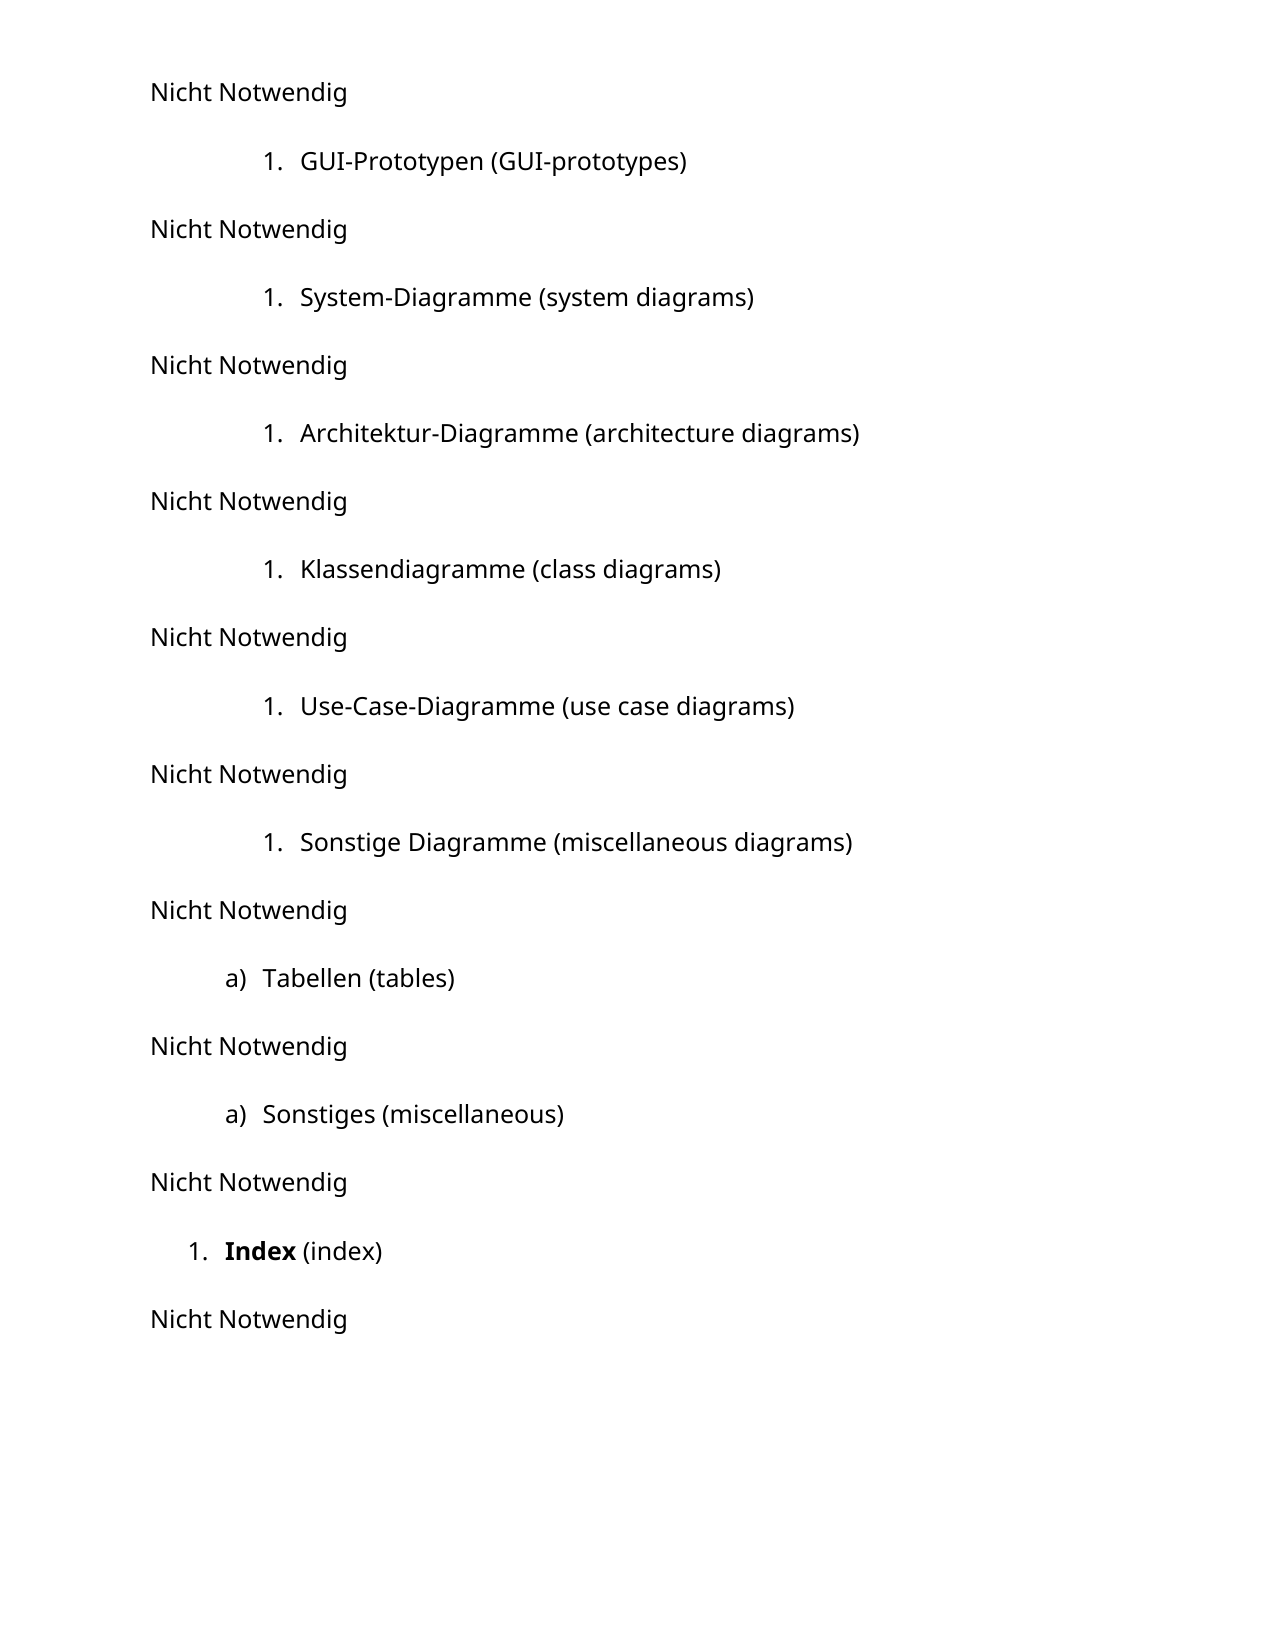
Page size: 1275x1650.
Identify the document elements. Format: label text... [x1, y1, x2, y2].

text Nicht Notwendig [150, 620, 1125, 654]
list System-Diagramme (system diagrams) [262, 279, 1125, 313]
list Index (index) [187, 1233, 1125, 1267]
text Nicht Notwendig [150, 1029, 1125, 1063]
list Architektur-Diagramme (architecture diagrams) [262, 416, 1125, 450]
text Nicht Notwendig [150, 756, 1125, 790]
text Nicht Notwendig [150, 75, 1125, 109]
text Nicht Notwendig [150, 892, 1125, 927]
list Sonstiges (miscellaneous) [225, 1097, 1125, 1131]
list Tabellen (tables) [225, 961, 1125, 995]
text Nicht Notwendig [150, 484, 1125, 518]
list Sonstige Diagramme (miscellaneous diagrams) [262, 824, 1125, 858]
text Nicht Notwendig [150, 211, 1125, 245]
text Nicht Notwendig [150, 1165, 1125, 1199]
text Nicht Notwendig [150, 1301, 1125, 1335]
list Klassendiagramme (class diagrams) [262, 552, 1125, 586]
text Nicht Notwendig [150, 347, 1125, 382]
list Use-Case-Diagramme (use case diagrams) [262, 688, 1125, 722]
list GUI-Prototypen (GUI-prototypes) [262, 143, 1125, 177]
